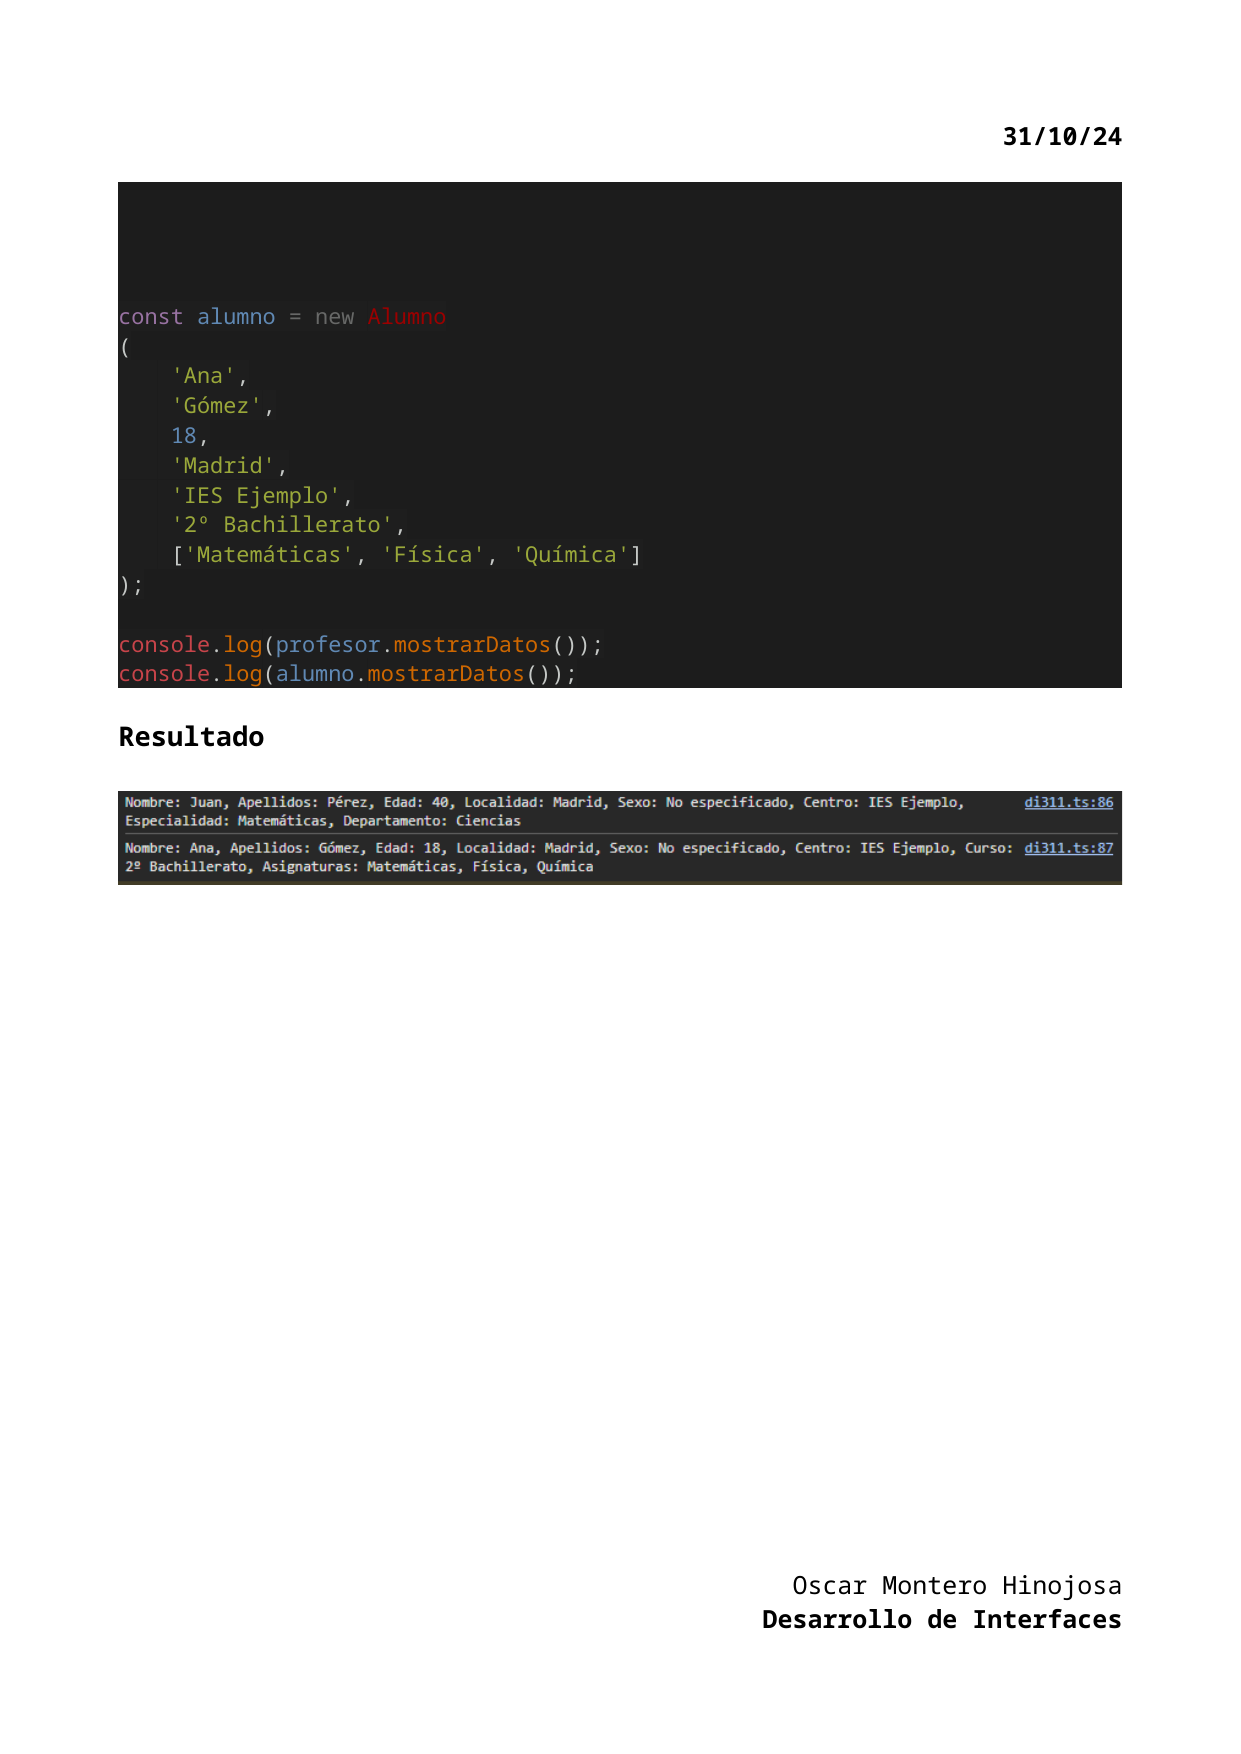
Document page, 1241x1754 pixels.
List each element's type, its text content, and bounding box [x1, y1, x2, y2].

text console.log(profesor.mostrarDatos()); [118, 628, 1122, 658]
text const alumno = new Alumno [118, 301, 1122, 331]
text 'IES Ejemplo', [118, 479, 1122, 509]
text '2º Bachillerato', [118, 509, 1122, 539]
text ['Matemáticas', 'Física', 'Química'] [118, 539, 1122, 569]
text ( [118, 331, 1122, 360]
text 18, [118, 420, 1122, 450]
text 'Ana', [118, 360, 1122, 390]
text 'Madrid', [118, 450, 1122, 479]
text Resultado [118, 718, 1122, 755]
text ); [118, 569, 1122, 599]
picture [118, 791, 1123, 885]
text console.log(alumno.mostrarDatos()); [118, 658, 1122, 688]
text 'Gómez', [118, 390, 1122, 420]
